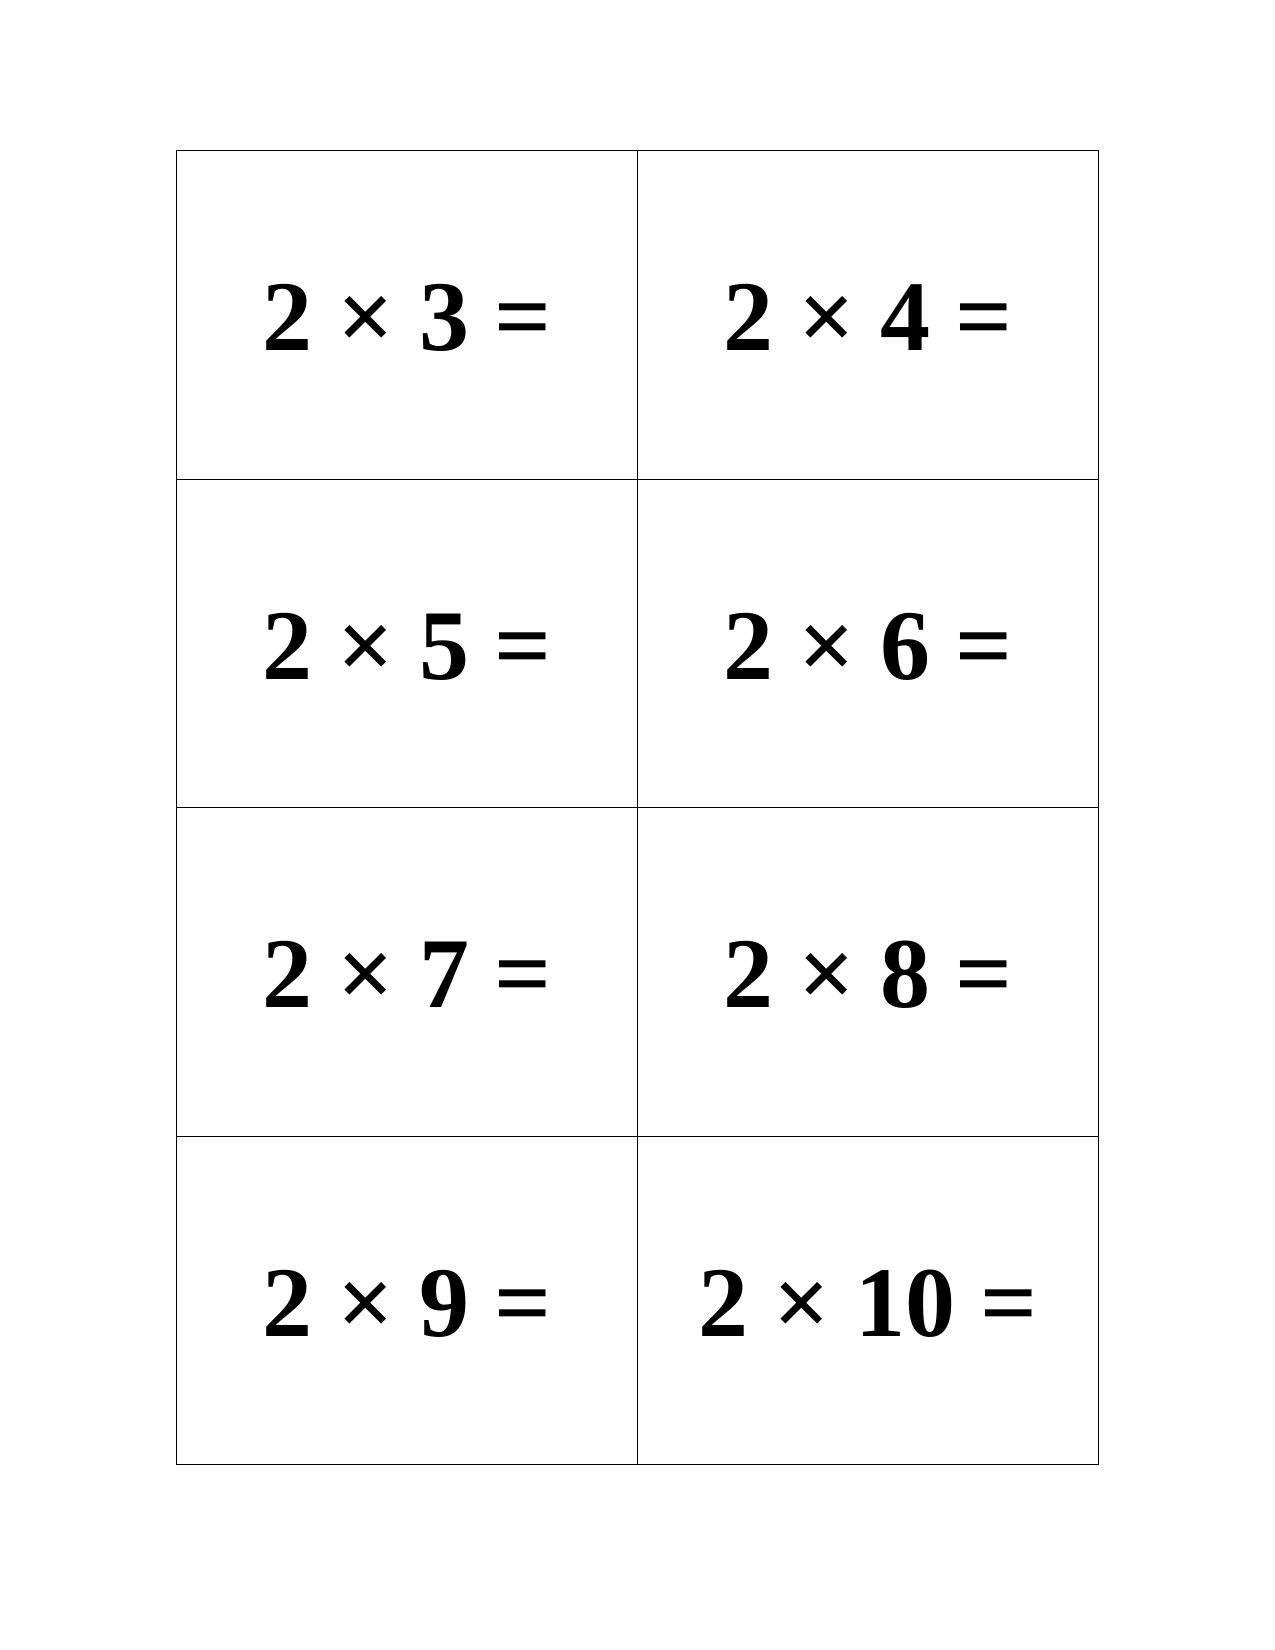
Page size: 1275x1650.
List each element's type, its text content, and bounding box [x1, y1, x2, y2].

table_cell 2 × 4 = [638, 151, 1098, 478]
table_cell 2 × 5 = [177, 480, 637, 807]
table_cell 2 × 6 = [638, 480, 1098, 807]
table_cell 2 × 9 = [177, 1137, 637, 1464]
table_cell 2 × 7 = [177, 808, 637, 1136]
table_cell 2 × 3 = [177, 151, 637, 478]
table_cell 2 × 8 = [638, 808, 1098, 1136]
table_cell 2 × 10 = [638, 1137, 1098, 1464]
